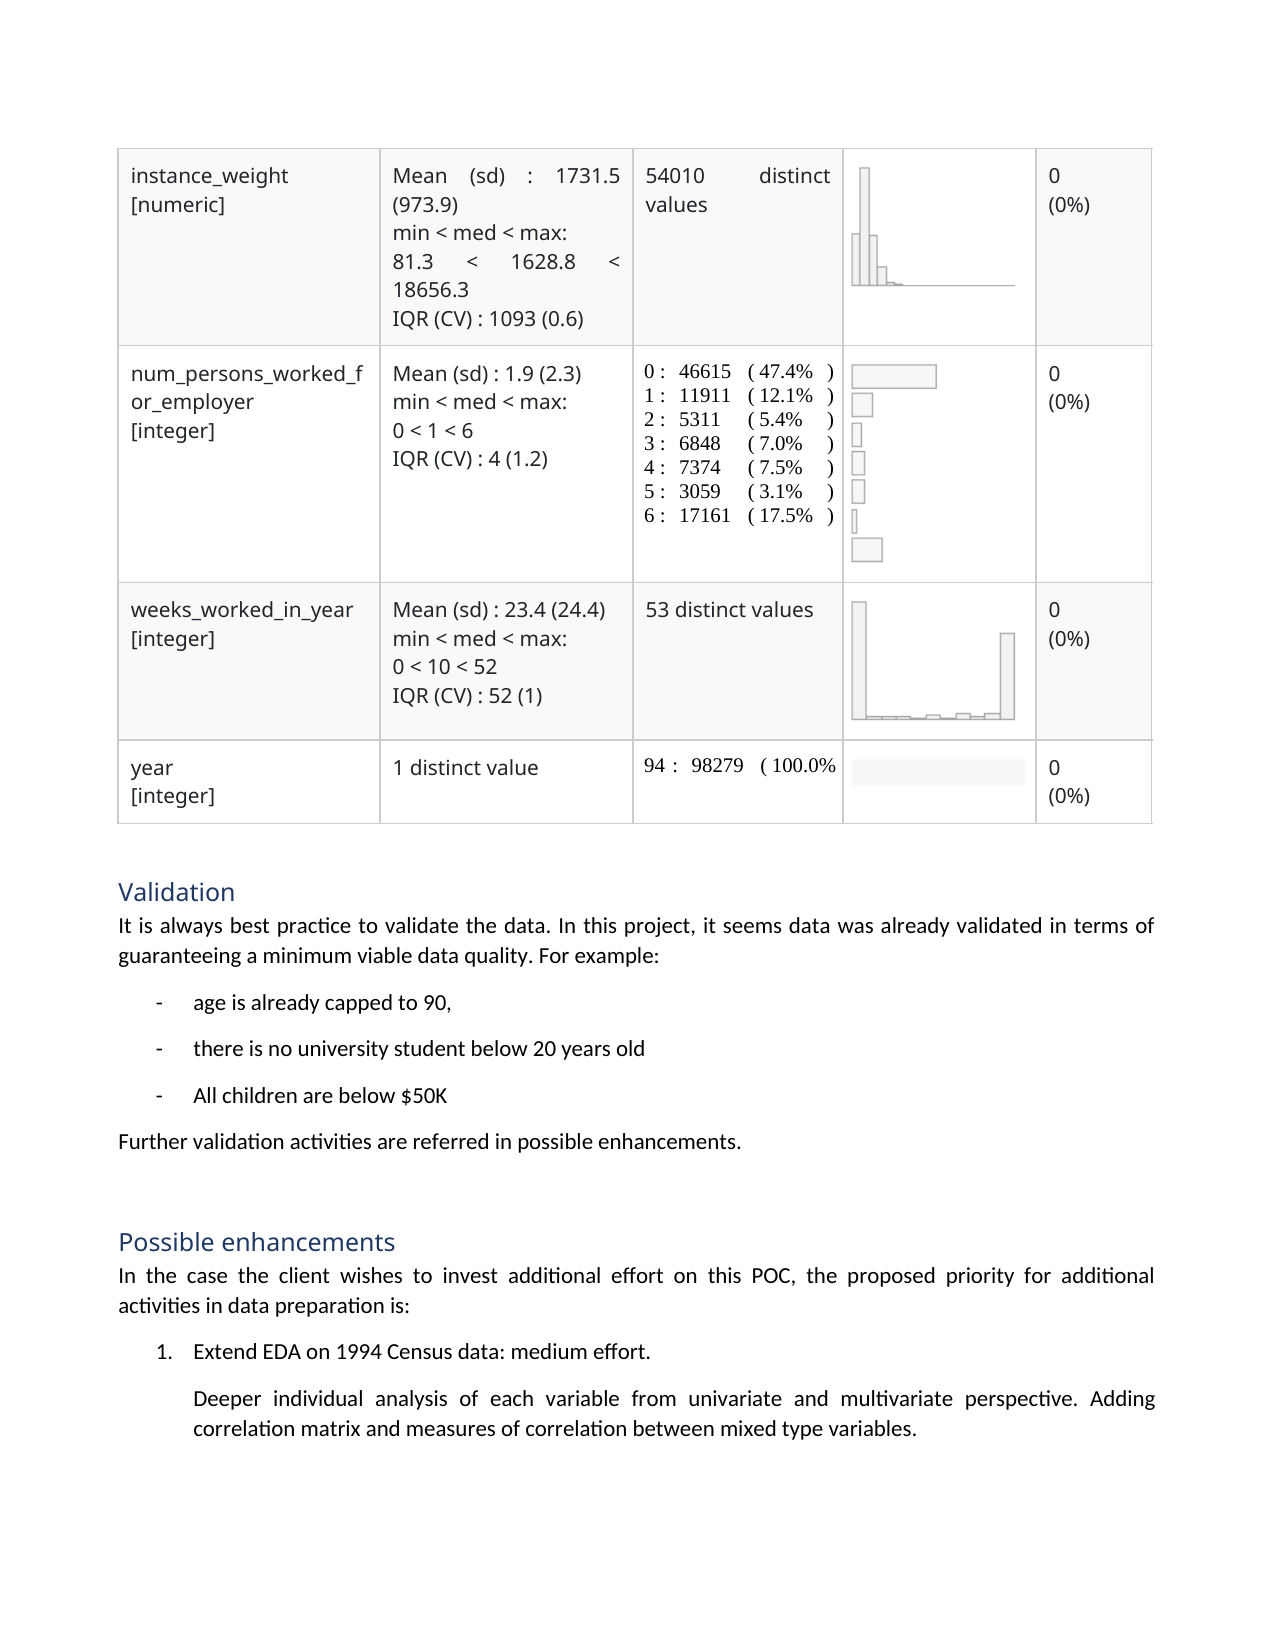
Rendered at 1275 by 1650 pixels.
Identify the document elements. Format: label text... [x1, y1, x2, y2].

table_cell 7.5% [756, 455, 827, 479]
table_cell year [integer] [119, 741, 379, 823]
table_cell 2 [634, 407, 656, 431]
table_header ( [748, 359, 756, 383]
table_header 98279 [682, 753, 760, 777]
table_cell 1 [634, 383, 656, 407]
list All children are below $50K [156, 1081, 1157, 1109]
table_cell 11911 [670, 383, 748, 407]
table_cell 7.0% [756, 431, 827, 455]
table_cell 5311 [670, 407, 748, 431]
table_cell 5.4% [756, 407, 827, 431]
table_cell 3059 [670, 479, 748, 503]
table_cell 0 (0%) [1037, 583, 1151, 739]
table_cell ) [827, 383, 841, 407]
list Extend EDA on 1994 Census data: medium effort. [156, 1337, 1157, 1366]
table_cell [634, 741, 842, 823]
table_cell 1 distinct value [381, 741, 632, 823]
table_cell [634, 346, 842, 581]
table_cell ) [827, 431, 841, 455]
table_cell 3.1% [756, 479, 827, 503]
table_cell 17161 [670, 503, 748, 527]
table_cell 5 [634, 479, 656, 503]
table_cell instance_weight [numeric] [119, 149, 379, 345]
table_cell ( [748, 479, 756, 503]
table_cell [844, 346, 1035, 581]
table_cell : [656, 431, 669, 455]
table_cell Mean (sd) : 23.4 (24.4) min < med < max: 0 < 10 < 52 IQR (CV) : 52 (1) [381, 583, 632, 739]
table_cell ) [827, 479, 841, 503]
text Further validation activities are referred in possible enhancements. [118, 1127, 1157, 1155]
table_cell [844, 583, 1035, 739]
subtitle Validation [118, 875, 1157, 909]
table_header 47.4% [756, 359, 827, 383]
table_cell 17.5% [756, 503, 827, 527]
list there is no university student below 20 years old [156, 1034, 1157, 1062]
text It is always best practice to validate the data. In this project, it seems data was already validated in terms of guaranteeing a minimum viable data quality. For example: [118, 911, 1157, 969]
subtitle Possible enhancements [118, 1225, 1157, 1259]
table_cell 0 (0%) [1037, 149, 1151, 345]
table_cell : [656, 503, 669, 527]
table_header 46615 [670, 359, 748, 383]
table_cell 7374 [670, 455, 748, 479]
table_cell 6 [634, 503, 656, 527]
table_cell ( [748, 407, 756, 431]
table_cell 3 [634, 431, 656, 455]
table_cell ( [748, 503, 756, 527]
table_cell 12.1% [756, 383, 827, 407]
list Deeper individual analysis of each variable from univariate and multivariate perspective. Adding correlation matrix and measures of correlation between mixed type variables. [193, 1384, 1157, 1442]
table_cell weeks_worked_in_year [integer] [119, 583, 379, 739]
table_cell num_persons_worked_for_employer [integer] [119, 346, 379, 581]
table_cell ( [748, 383, 756, 407]
table_cell ) [827, 407, 841, 431]
table_header 0 [634, 359, 656, 383]
table_header 100.0% [769, 753, 842, 777]
table_cell 53 distinct values [634, 583, 842, 739]
table_cell [844, 149, 1035, 345]
table_cell : [656, 455, 669, 479]
table_cell [844, 741, 1035, 823]
table_header ( [760, 753, 768, 777]
table_header : [669, 753, 682, 777]
table_cell Mean (sd) : 1.9 (2.3) min < med < max: 0 < 1 < 6 IQR (CV) : 4 (1.2) [381, 346, 632, 581]
table_cell : [656, 479, 669, 503]
table_header : [656, 359, 669, 383]
table_cell : [656, 407, 669, 431]
table_cell 4 [634, 455, 656, 479]
list age is already capped to 90, [156, 988, 1157, 1016]
table_cell : [656, 383, 669, 407]
table_header ) [827, 359, 841, 383]
table_cell 0 (0%) [1037, 741, 1151, 823]
table_cell ( [748, 455, 756, 479]
table_cell 54010 distinct values [634, 149, 842, 345]
table_cell 6848 [670, 431, 748, 455]
table_cell ) [827, 503, 841, 527]
table_cell ( [748, 431, 756, 455]
table_cell ) [827, 455, 841, 479]
text In the case the client wishes to invest additional effort on this POC, the proposed priority for additional activities in data preparation is: [118, 1261, 1157, 1319]
table_header 94 [634, 753, 669, 777]
table_cell 0 (0%) [1037, 346, 1151, 581]
table_cell Mean (sd) : 1731.5 (973.9) min < med < max: 81.3 < 1628.8 < 18656.3 IQR (CV) : 1093 (0.6) [381, 149, 632, 345]
